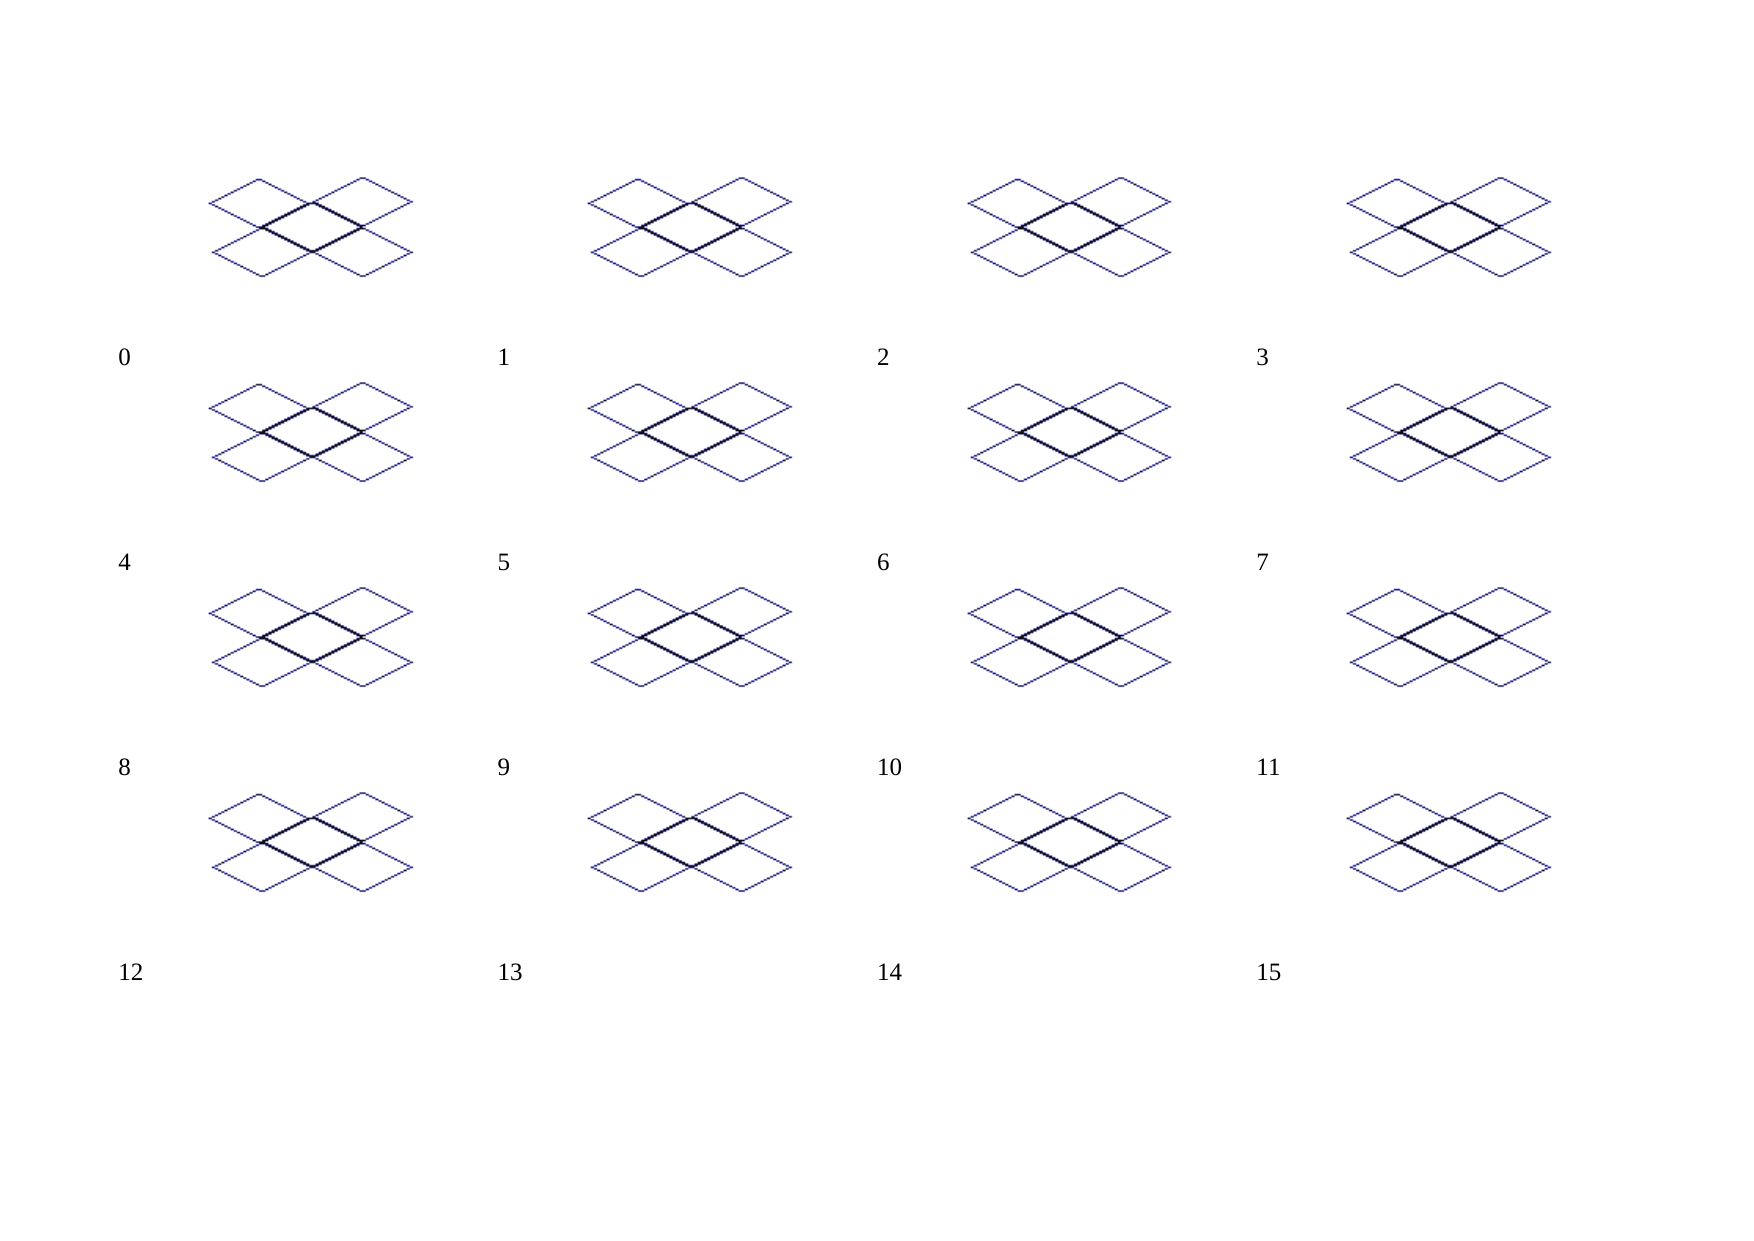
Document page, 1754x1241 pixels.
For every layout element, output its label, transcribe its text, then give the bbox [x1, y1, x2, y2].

picture [957, 575, 1176, 695]
picture [577, 165, 797, 285]
table_cell 5 [498, 371, 877, 576]
picture [1336, 370, 1556, 490]
table_cell 6 [877, 371, 1256, 576]
picture [1336, 575, 1556, 695]
picture [198, 165, 418, 285]
table_cell 9 [498, 576, 877, 781]
picture [1336, 165, 1556, 285]
picture [577, 370, 797, 490]
table_cell 8 [118, 576, 497, 781]
picture [957, 165, 1176, 285]
table_cell 12 [118, 781, 497, 986]
picture [957, 780, 1176, 900]
table_header 3 [1256, 166, 1636, 371]
picture [198, 370, 418, 490]
picture [1336, 780, 1556, 900]
table_cell 11 [1256, 576, 1636, 781]
picture [577, 780, 797, 900]
table_header 1 [498, 166, 877, 371]
table_header 2 [877, 166, 1256, 371]
picture [198, 575, 418, 695]
table_cell 4 [118, 371, 497, 576]
picture [957, 370, 1176, 490]
table_cell 15 [1256, 781, 1636, 986]
picture [577, 575, 797, 695]
table_header 0 [118, 166, 497, 371]
table_cell 13 [498, 781, 877, 986]
picture [198, 780, 418, 900]
table_cell 7 [1256, 371, 1636, 576]
table_cell 14 [877, 781, 1256, 986]
table_cell 10 [877, 576, 1256, 781]
